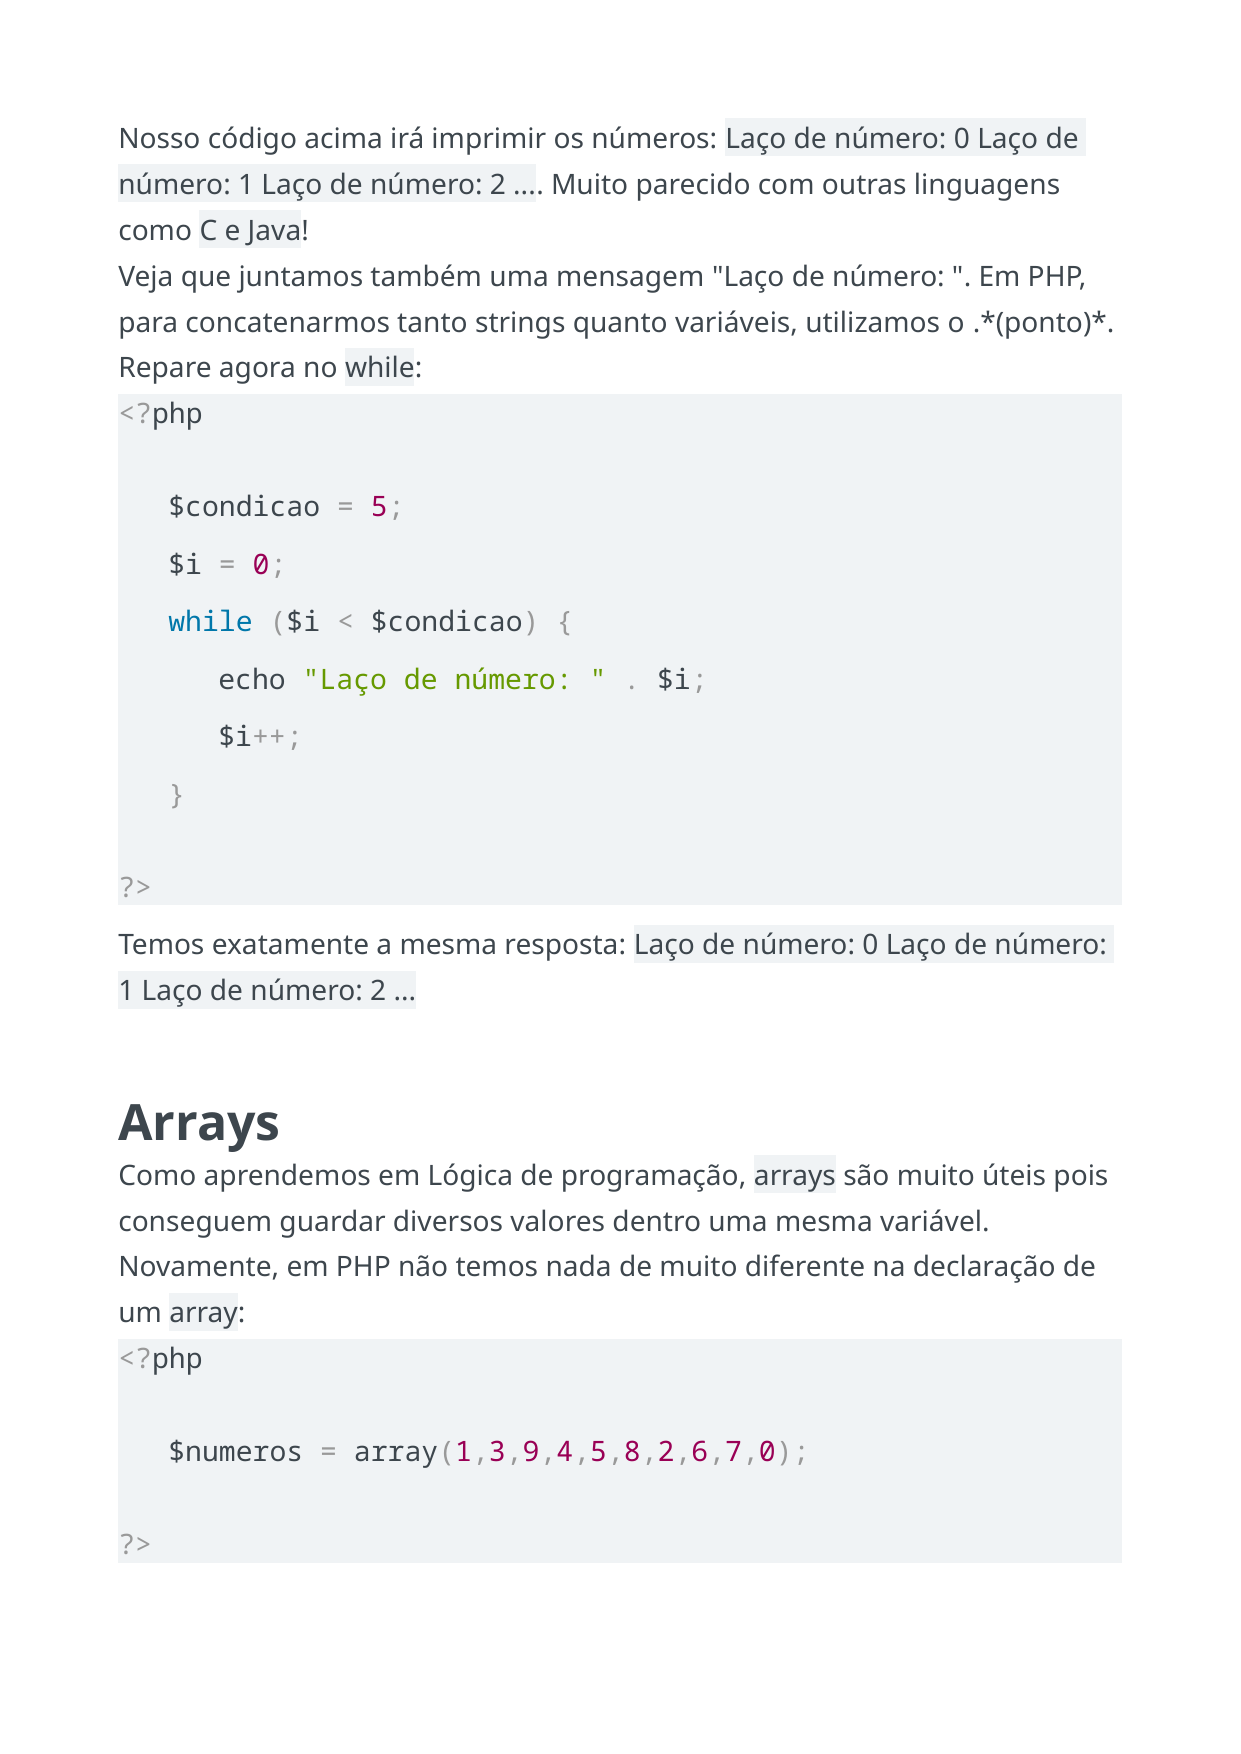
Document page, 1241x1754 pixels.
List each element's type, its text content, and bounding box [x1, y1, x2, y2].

text <?php [118, 394, 1122, 432]
text ?> [118, 1524, 1122, 1563]
text <?php [118, 1339, 1122, 1377]
text $i = 0; [118, 544, 1122, 582]
text $i++; [118, 717, 1122, 755]
text Temos exatamente a mesma resposta: Laço de número: 0 Laço de número: 1 Laço de número: 2 ... [118, 924, 1122, 1009]
text $condicao = 5; [118, 487, 1122, 525]
text ?> [118, 867, 1122, 905]
text Nosso código acima irá imprimir os números: Laço de número: 0 Laço de número: 1 Laço de número: 2 .... Muito parecido com outras linguagens como C e Java! [118, 118, 1122, 248]
text while ($i < $condicao) { [118, 602, 1122, 640]
text Como aprendemos em Lógica de programação, arrays são muito úteis pois conseguem guardar diversos valores dentro uma mesma variável. Novamente, em PHP não temos nada de muito diferente na declaração de um array: [118, 1155, 1122, 1331]
text echo "Laço de número: " . $i; [118, 659, 1122, 697]
text } [118, 774, 1122, 812]
text $numeros = array(1,3,9,4,5,8,2,6,7,0); [118, 1432, 1122, 1470]
text Veja que juntamos também uma mensagem "Laço de número: ". Em PHP, para concatenarmos tanto strings quanto variáveis, utilizamos o .*(ponto)*. Repare agora no while: [118, 256, 1122, 386]
subtitle Arrays [118, 1087, 1122, 1155]
